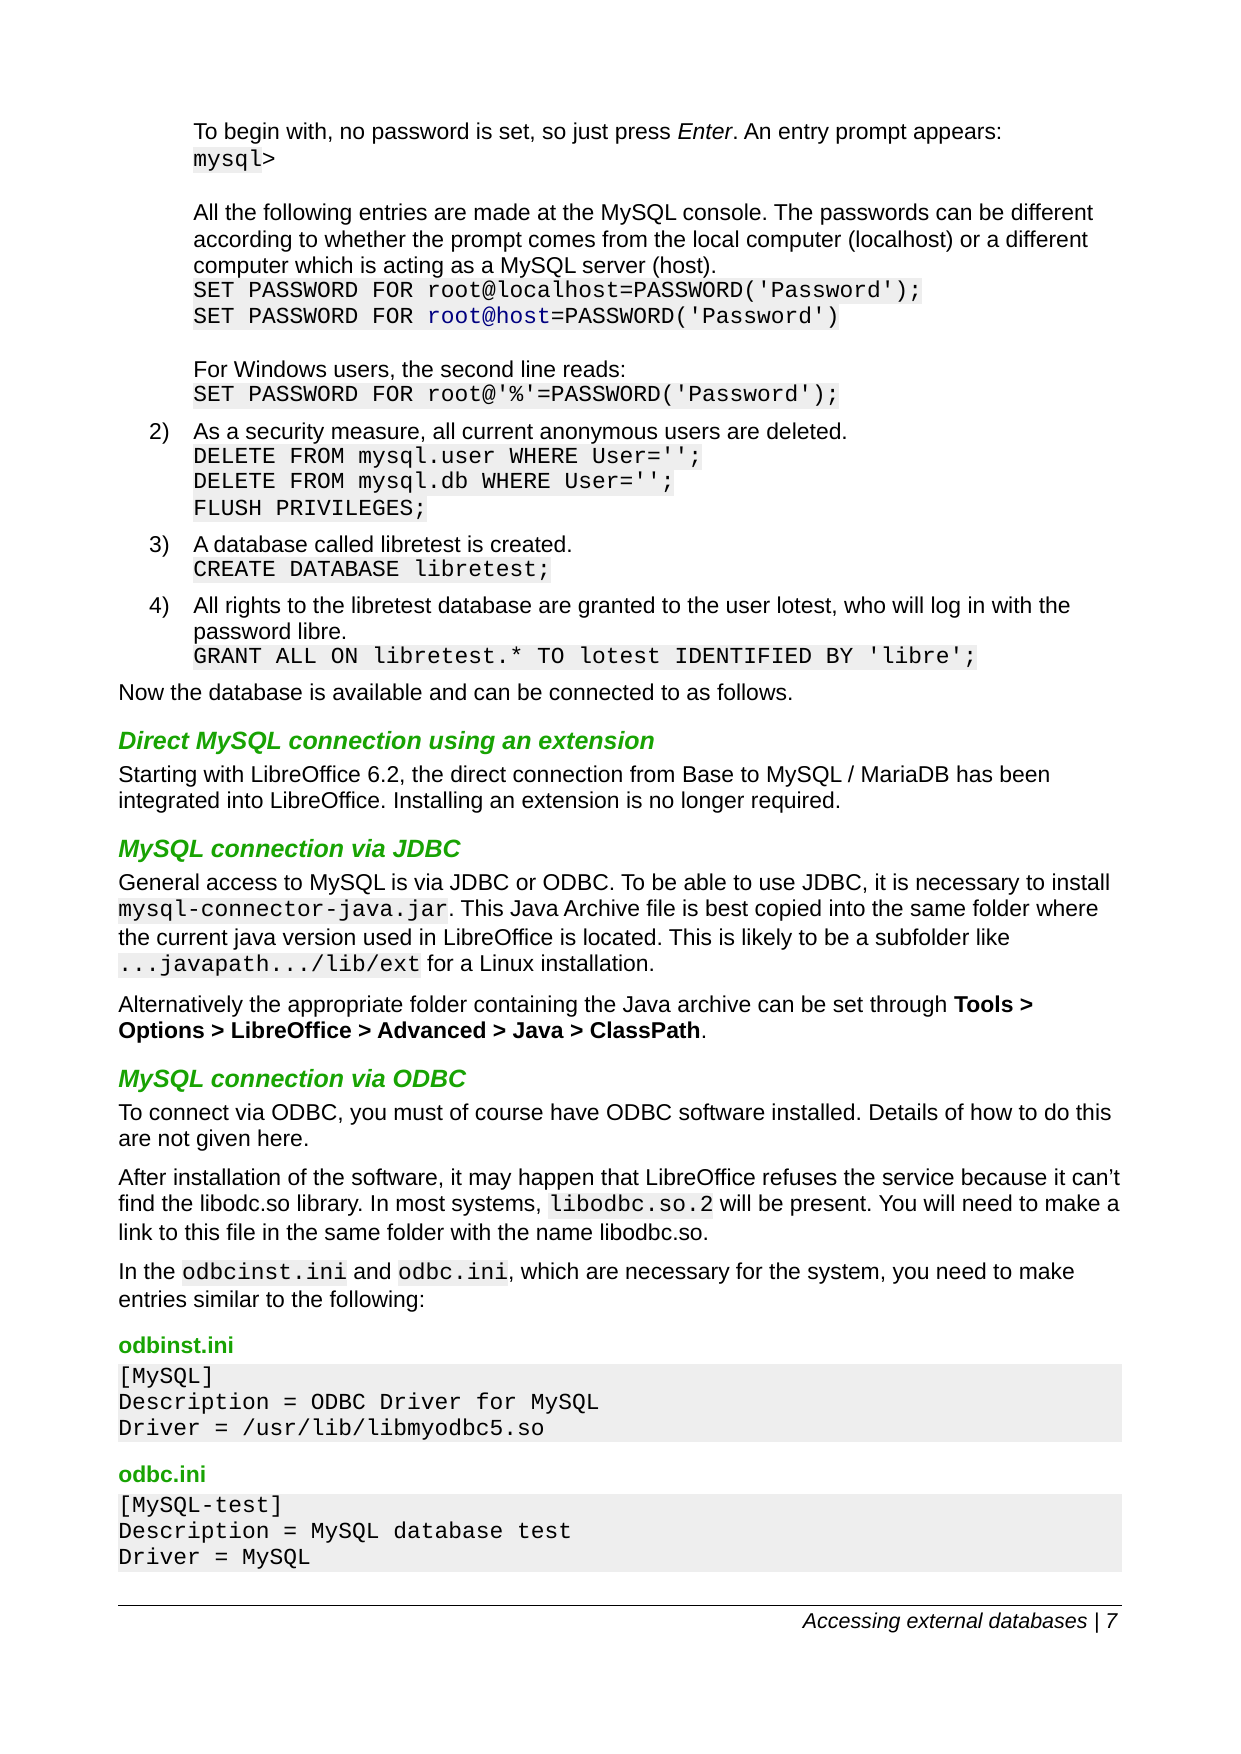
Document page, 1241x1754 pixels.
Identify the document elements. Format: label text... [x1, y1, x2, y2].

list A database called libretest is created. CREATE DATABASE libretest; [169, 531, 1122, 583]
text To connect via ODBC, you must of course have ODBC software installed. Details of how to do this are not given here. [118, 1099, 1122, 1152]
text General access to MySQL is via JDBC or ODBC. To be able to use JDBC, it is necessary to install mysql-connector-java.jar. This Java Archive file is best copied into the same folder where the current java version used in LibreOffice is located. This is likely to be a subfolder like ...javapath.../lib/ext for a Linux installation. [118, 869, 1122, 978]
subtitle MySQL connection via JDBC [118, 834, 1122, 863]
text After installation of the software, it may happen that LibreOffice refuses the service because it can’t find the libodc.so library. In most systems, libodbc.so.2 will be present. You will need to make a link to this file in the same folder with the name libodbc.so. [118, 1164, 1122, 1245]
text Driver = /usr/lib/libmyodbc5.so [118, 1416, 1122, 1442]
subtitle Direct MySQL connection using an extension [118, 726, 1122, 755]
text [MySQL-test] [118, 1494, 1122, 1520]
text Driver = MySQL [118, 1546, 1122, 1572]
text Description = ODBC Driver for MySQL [118, 1390, 1122, 1416]
list To begin with, no password is set, so just press Enter. An entry prompt appears: mysql> All the following entries are made at the MySQL console. The passwords can be different according to whether the prompt comes from the local computer (localhost) or a different computer which is acting as a MySQL server (host). SET PASSWORD FOR root@localhost=PASSWORD('Password'); SET PASSWORD FOR root@host=PASSWORD('Password') For Windows users, the second line reads: SET PASSWORD FOR root@'%'=PASSWORD('Password'); [169, 118, 1122, 409]
subtitle odbinst.ini [118, 1332, 1122, 1358]
subtitle odbc.ini [118, 1461, 1122, 1488]
text Now the database is available and can be connected to as follows. [118, 679, 1122, 706]
list All rights to the libretest database are granted to the user lotest, who will log in with the password libre. GRANT ALL ON libretest.* TO lotest IDENTIFIED BY 'libre'; [169, 592, 1122, 670]
text Starting with LibreOffice 6.2, the direct connection from Base to MySQL / MariaDB has been integrated into LibreOffice. Installing an extension is no longer required. [118, 761, 1122, 814]
text [MySQL] [118, 1364, 1122, 1390]
text Alternatively the appropriate folder containing the Java archive can be set through Tools > Options > LibreOffice > Advanced > Java > ClassPath. [118, 991, 1122, 1043]
text In the odbcinst.ini and odbc.ini, which are necessary for the system, you need to make entries similar to the following: [118, 1258, 1122, 1312]
list As a security measure, all current anonymous users are deleted. DELETE FROM mysql.user WHERE User=''; DELETE FROM mysql.db WHERE User=''; FLUSH PRIVILEGES; [169, 418, 1122, 522]
text Description = MySQL database test [118, 1520, 1122, 1546]
subtitle MySQL connection via ODBC [118, 1064, 1122, 1093]
